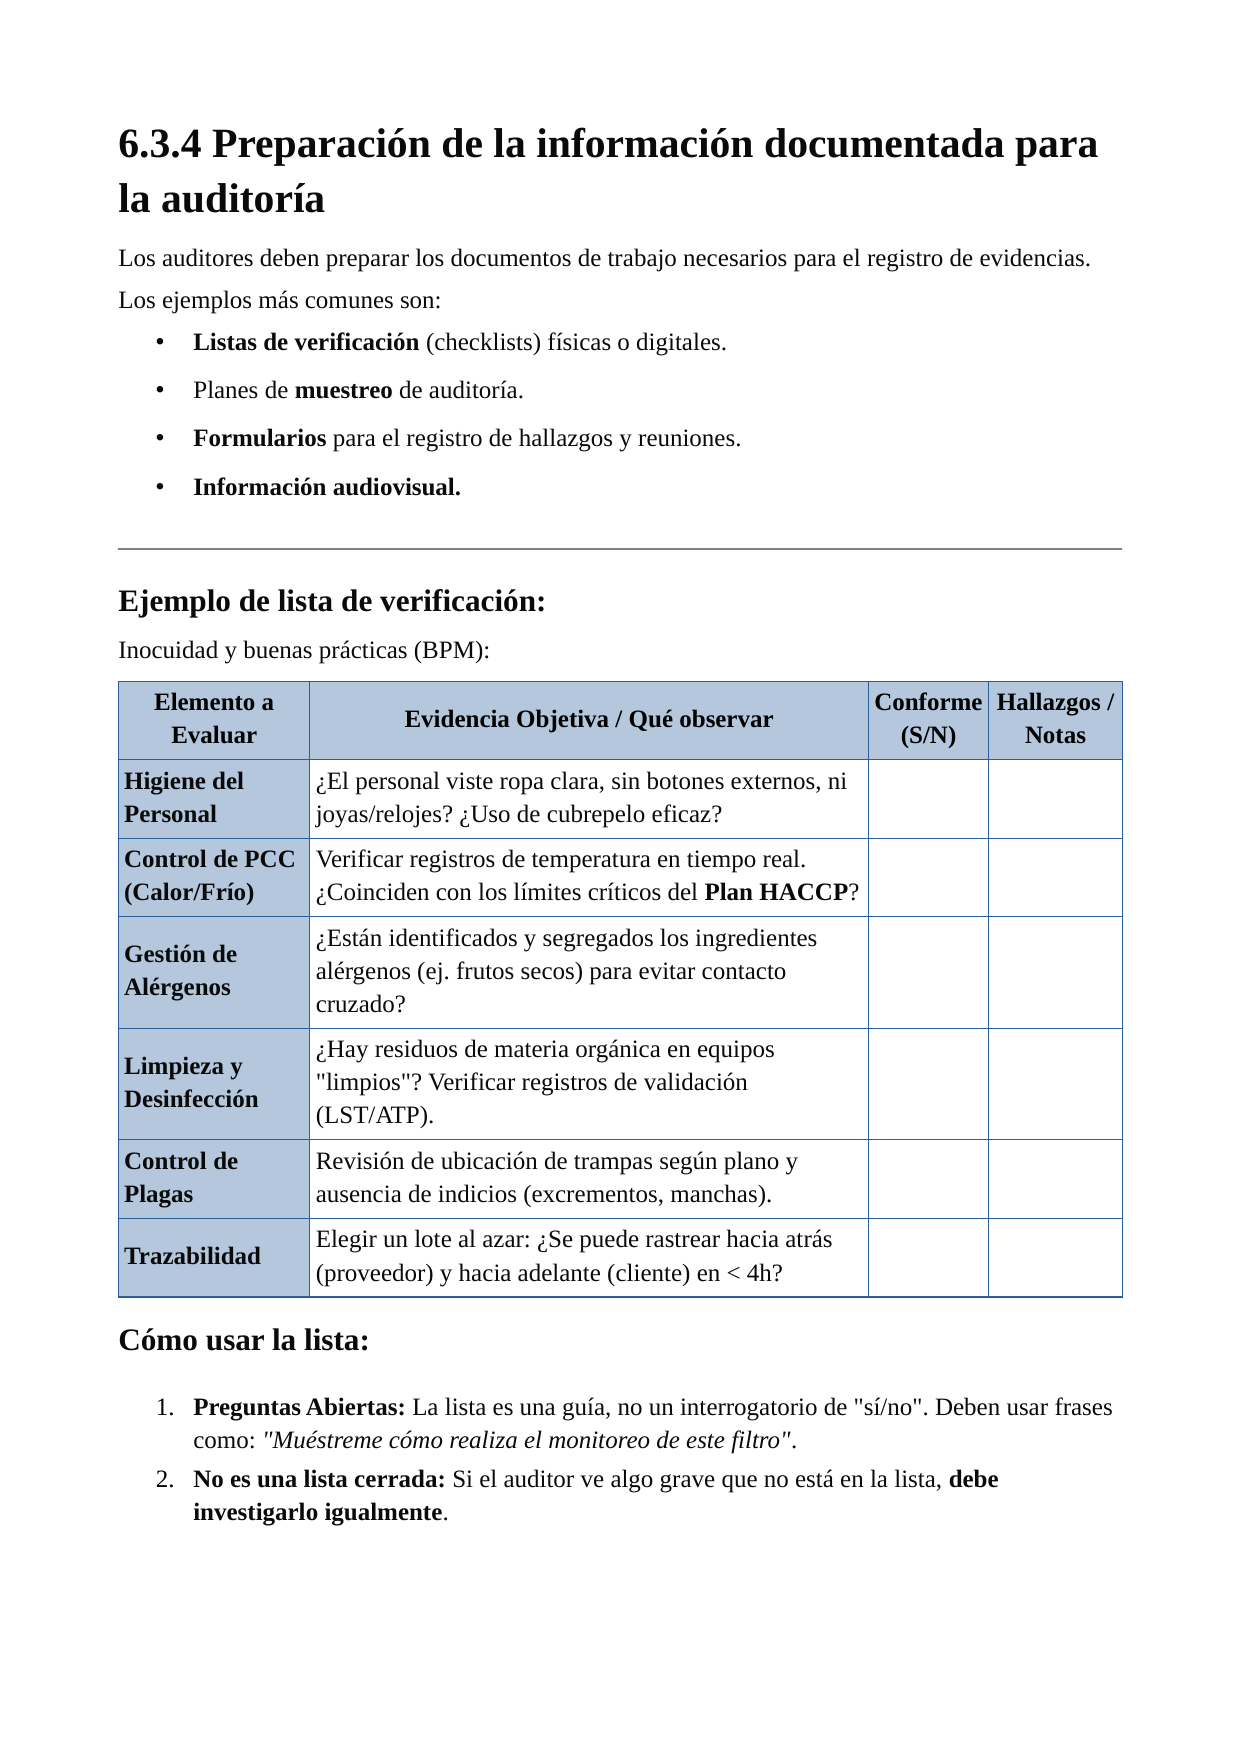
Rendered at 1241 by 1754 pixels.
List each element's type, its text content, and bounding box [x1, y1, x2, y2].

table_cell Verificar registros de temperatura en tiempo real. ¿Coinciden con los límites críticos del Plan HACCP? [310, 839, 868, 916]
table_cell Control de Plagas [119, 1140, 309, 1218]
table_cell Revisión de ubicación de trampas según plano y ausencia de indicios (excrementos, manchas). [310, 1140, 868, 1218]
table_cell Higiene del Personal [119, 760, 309, 838]
text Cómo usar la lista: [118, 1321, 1122, 1357]
table_cell [989, 839, 1122, 916]
table_header Elemento a Evaluar [119, 682, 309, 759]
table_cell [989, 1140, 1122, 1218]
table_header Conforme (S/N) [869, 682, 988, 759]
list Información audiovisual. [156, 472, 1122, 500]
table_cell [869, 760, 988, 838]
table_cell ¿El personal viste ropa clara, sin botones externos, ni joyas/relojes? ¿Uso de cubrepelo eficaz? [310, 760, 868, 838]
list Listas de verificación (checklists) físicas o digitales. [156, 327, 1122, 356]
table_cell ¿Hay residuos de materia orgánica en equipos "limpios"? Verificar registros de validación (LST/ATP). [310, 1029, 868, 1139]
text Los ejemplos más comunes son: [118, 285, 1122, 314]
table_cell [869, 839, 988, 916]
table_cell [869, 1219, 988, 1296]
table_cell Trazabilidad [119, 1219, 309, 1296]
table_header Evidencia Objetiva / Qué observar [310, 682, 868, 759]
table_cell ¿Están identificados y segregados los ingredientes alérgenos (ej. frutos secos) para evitar contacto cruzado? [310, 917, 868, 1028]
table_cell [989, 1029, 1122, 1139]
table_cell Gestión de Alérgenos [119, 917, 309, 1028]
table_cell [989, 760, 1122, 838]
table_cell Control de PCC (Calor/Frío) [119, 839, 309, 916]
text Los auditores deben preparar los documentos de trabajo necesarios para el registro de evidencias. [118, 243, 1122, 272]
table_cell [869, 1140, 988, 1218]
list No es una lista cerrada: Si el auditor ve algo grave que no está en la lista, debe investigarlo igualmente. [156, 1464, 1122, 1526]
table_cell [989, 1219, 1122, 1296]
list Planes de muestreo de auditoría. [156, 376, 1122, 404]
list Formularios para el registro de hallazgos y reuniones. [156, 423, 1122, 452]
text Ejemplo de lista de verificación: [118, 582, 1122, 618]
table_cell [869, 917, 988, 1028]
table_header Hallazgos / Notas [989, 682, 1122, 759]
list Preguntas Abiertas: La lista es una guía, no un interrogatorio de "sí/no". Deben usar frases como: "Muéstreme cómo realiza el monitoreo de este filtro". [156, 1392, 1122, 1454]
text 6.3.4 Preparación de la información documentada para la auditoría [118, 118, 1122, 221]
table_cell [989, 917, 1122, 1028]
table_cell [869, 1029, 988, 1139]
table_cell Elegir un lote al azar: ¿Se puede rastrear hacia atrás (proveedor) y hacia adelante (cliente) en < 4h? [310, 1219, 868, 1296]
table_cell Limpieza y Desinfección [119, 1029, 309, 1139]
text Inocuidad y buenas prácticas (BPM): [118, 636, 1122, 664]
